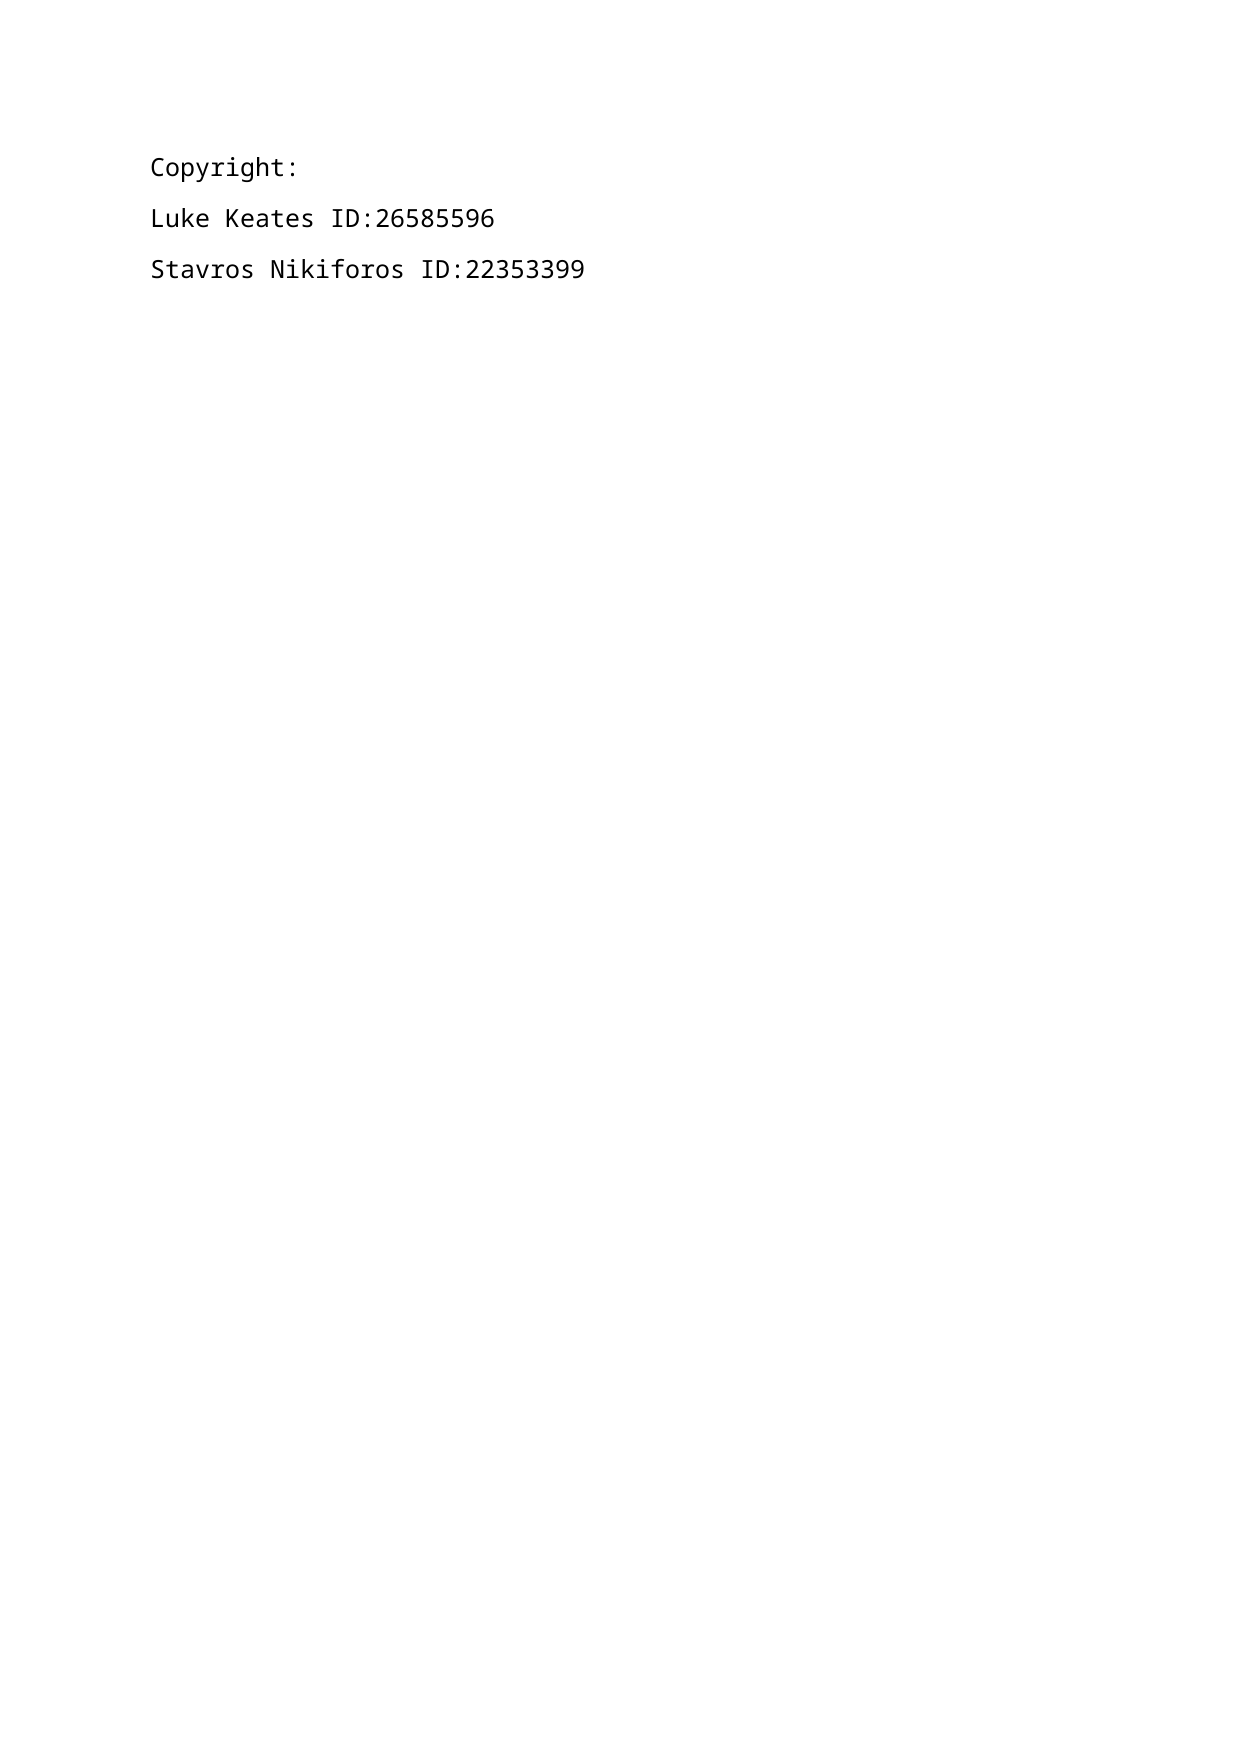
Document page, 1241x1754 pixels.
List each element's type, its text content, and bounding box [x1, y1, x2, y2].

text Copyright: [150, 150, 1090, 184]
text Stavros Nikiforos ID:22353399 [150, 251, 1090, 286]
text Luke Keates ID:26585596 [150, 201, 1090, 235]
